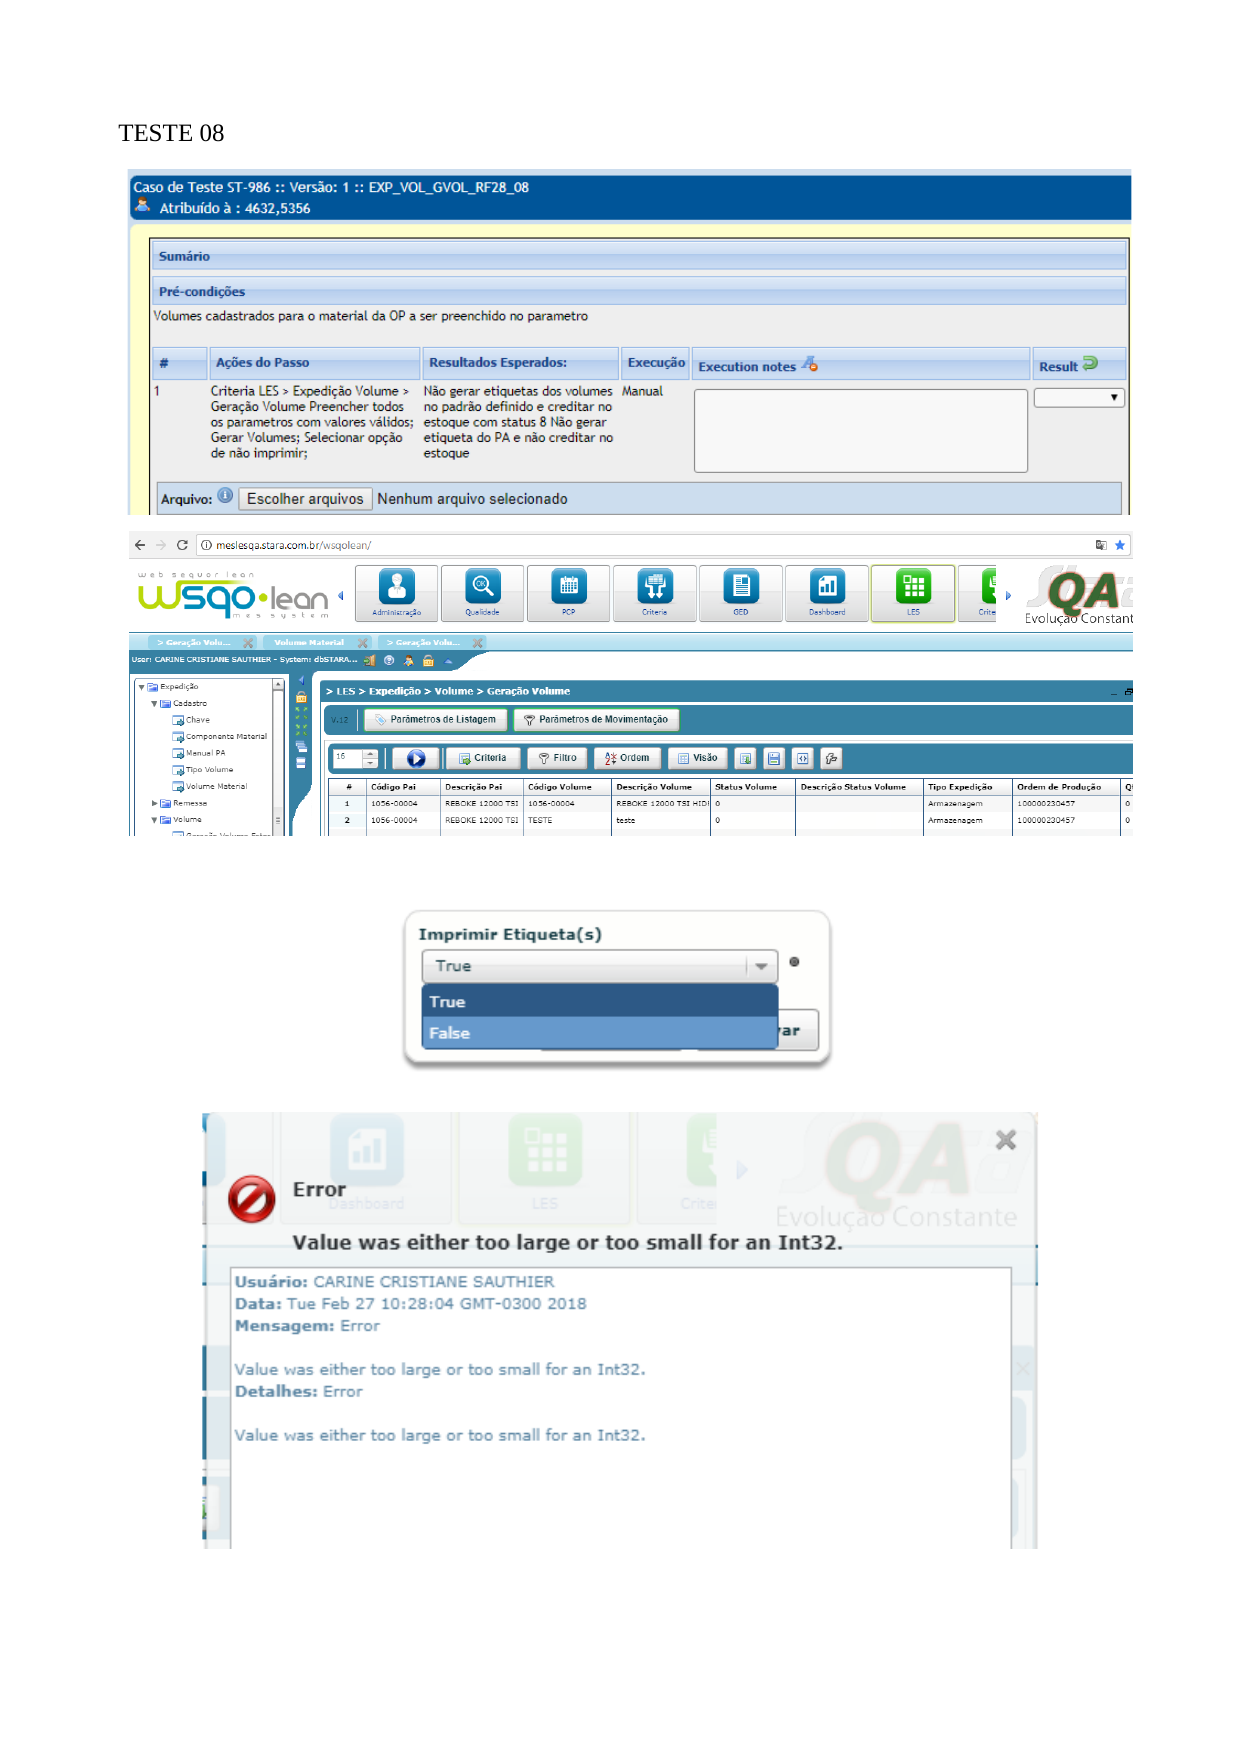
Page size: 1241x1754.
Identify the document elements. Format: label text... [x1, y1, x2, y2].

text TESTE 08 [118, 118, 1122, 147]
picture [127, 169, 1132, 515]
picture [129, 531, 1133, 836]
picture [202, 1112, 1039, 1549]
picture [389, 893, 851, 1100]
